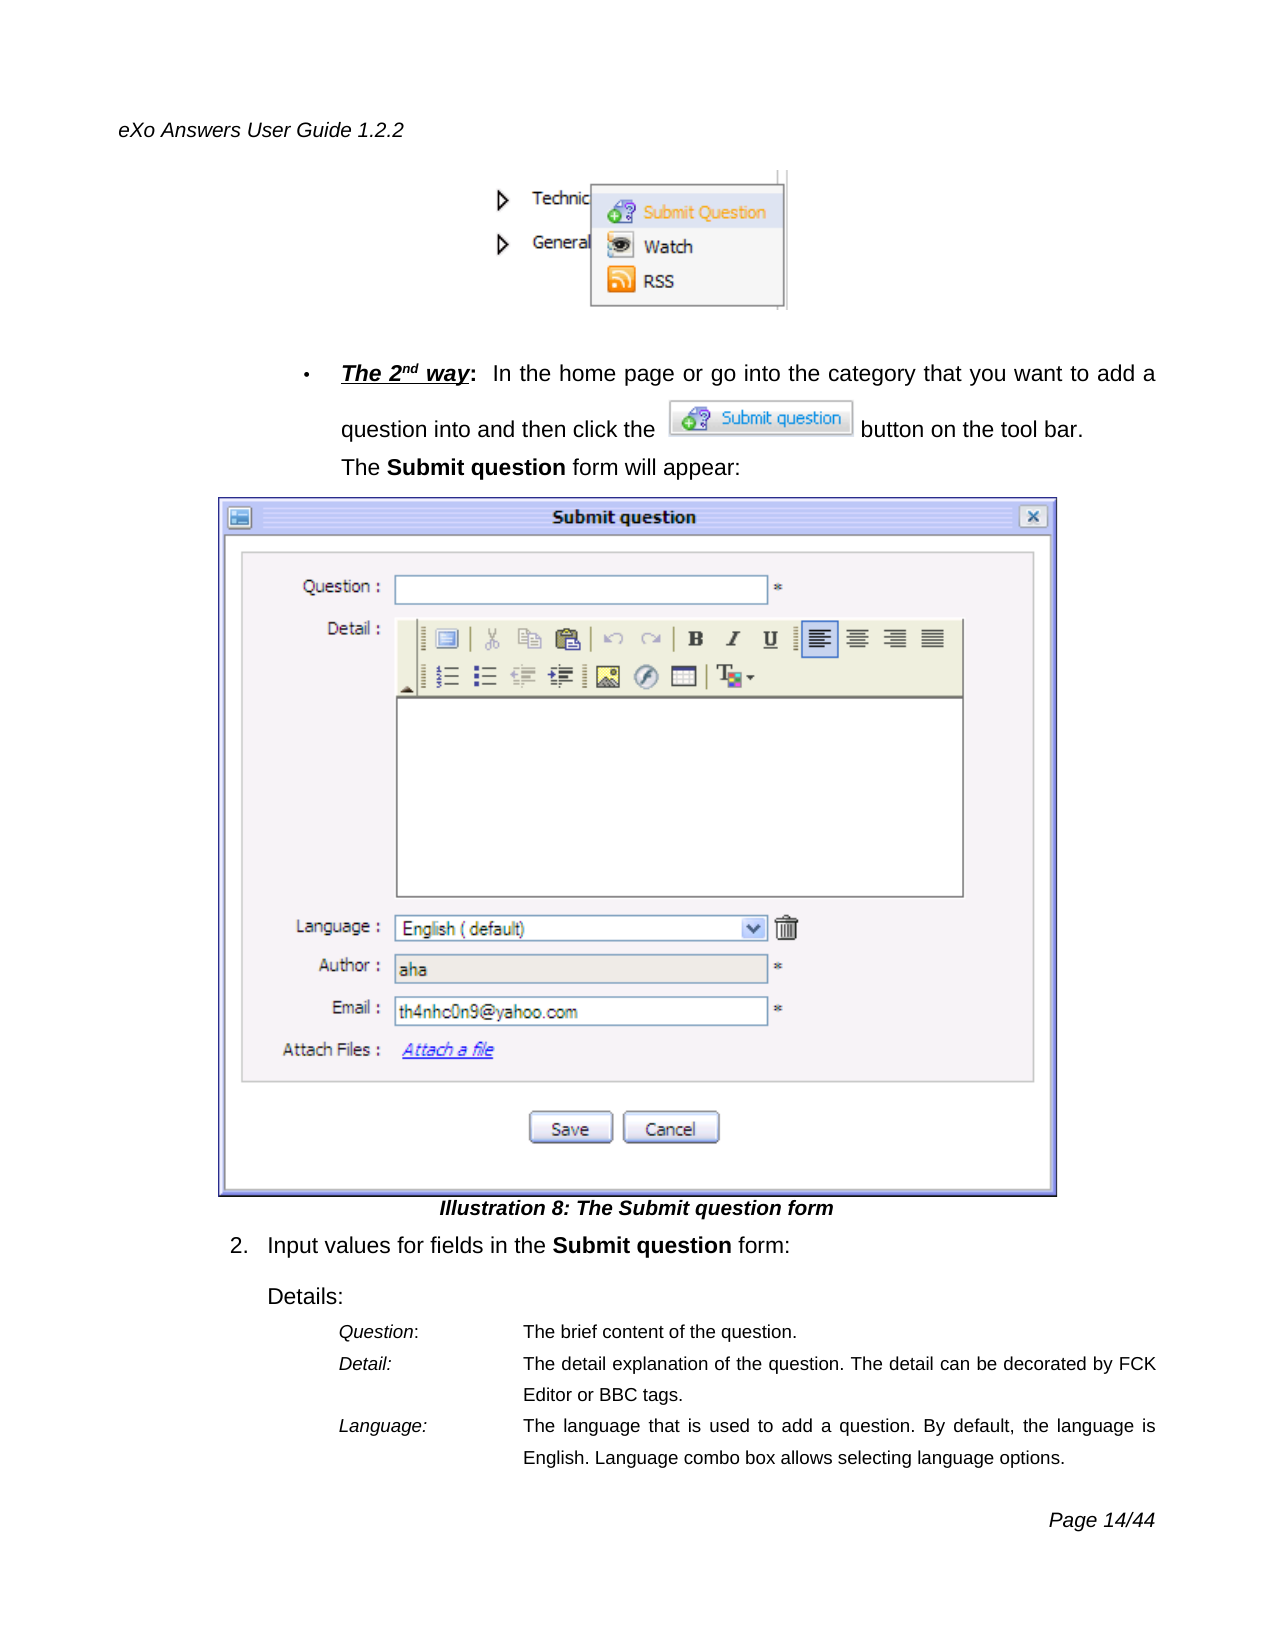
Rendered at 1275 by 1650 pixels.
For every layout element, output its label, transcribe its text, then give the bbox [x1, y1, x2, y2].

text Question: The brief content of the question. [338, 1322, 1157, 1343]
list The 2nd way: In the home page or go into the category that you want to add a question into and then click the button on the tool bar. [303, 361, 1157, 442]
picture [218, 497, 1058, 1197]
list Input values for fields in the Submit question form: [229, 493, 1157, 1258]
text Detail: The detail explanation of the question. The detail can be decorated by FCK Editor or BBC tags. [338, 1353, 1157, 1405]
list The Submit question form will appear: [303, 455, 1157, 480]
list Illustration 8: The Submit question form [169, 510, 1106, 1219]
picture [668, 399, 855, 437]
list Details: [229, 1283, 1157, 1309]
text Language: The language that is used to add a question. By default, the language is English. Language combo box allows selecting language options. [338, 1416, 1157, 1468]
picture [487, 170, 788, 310]
